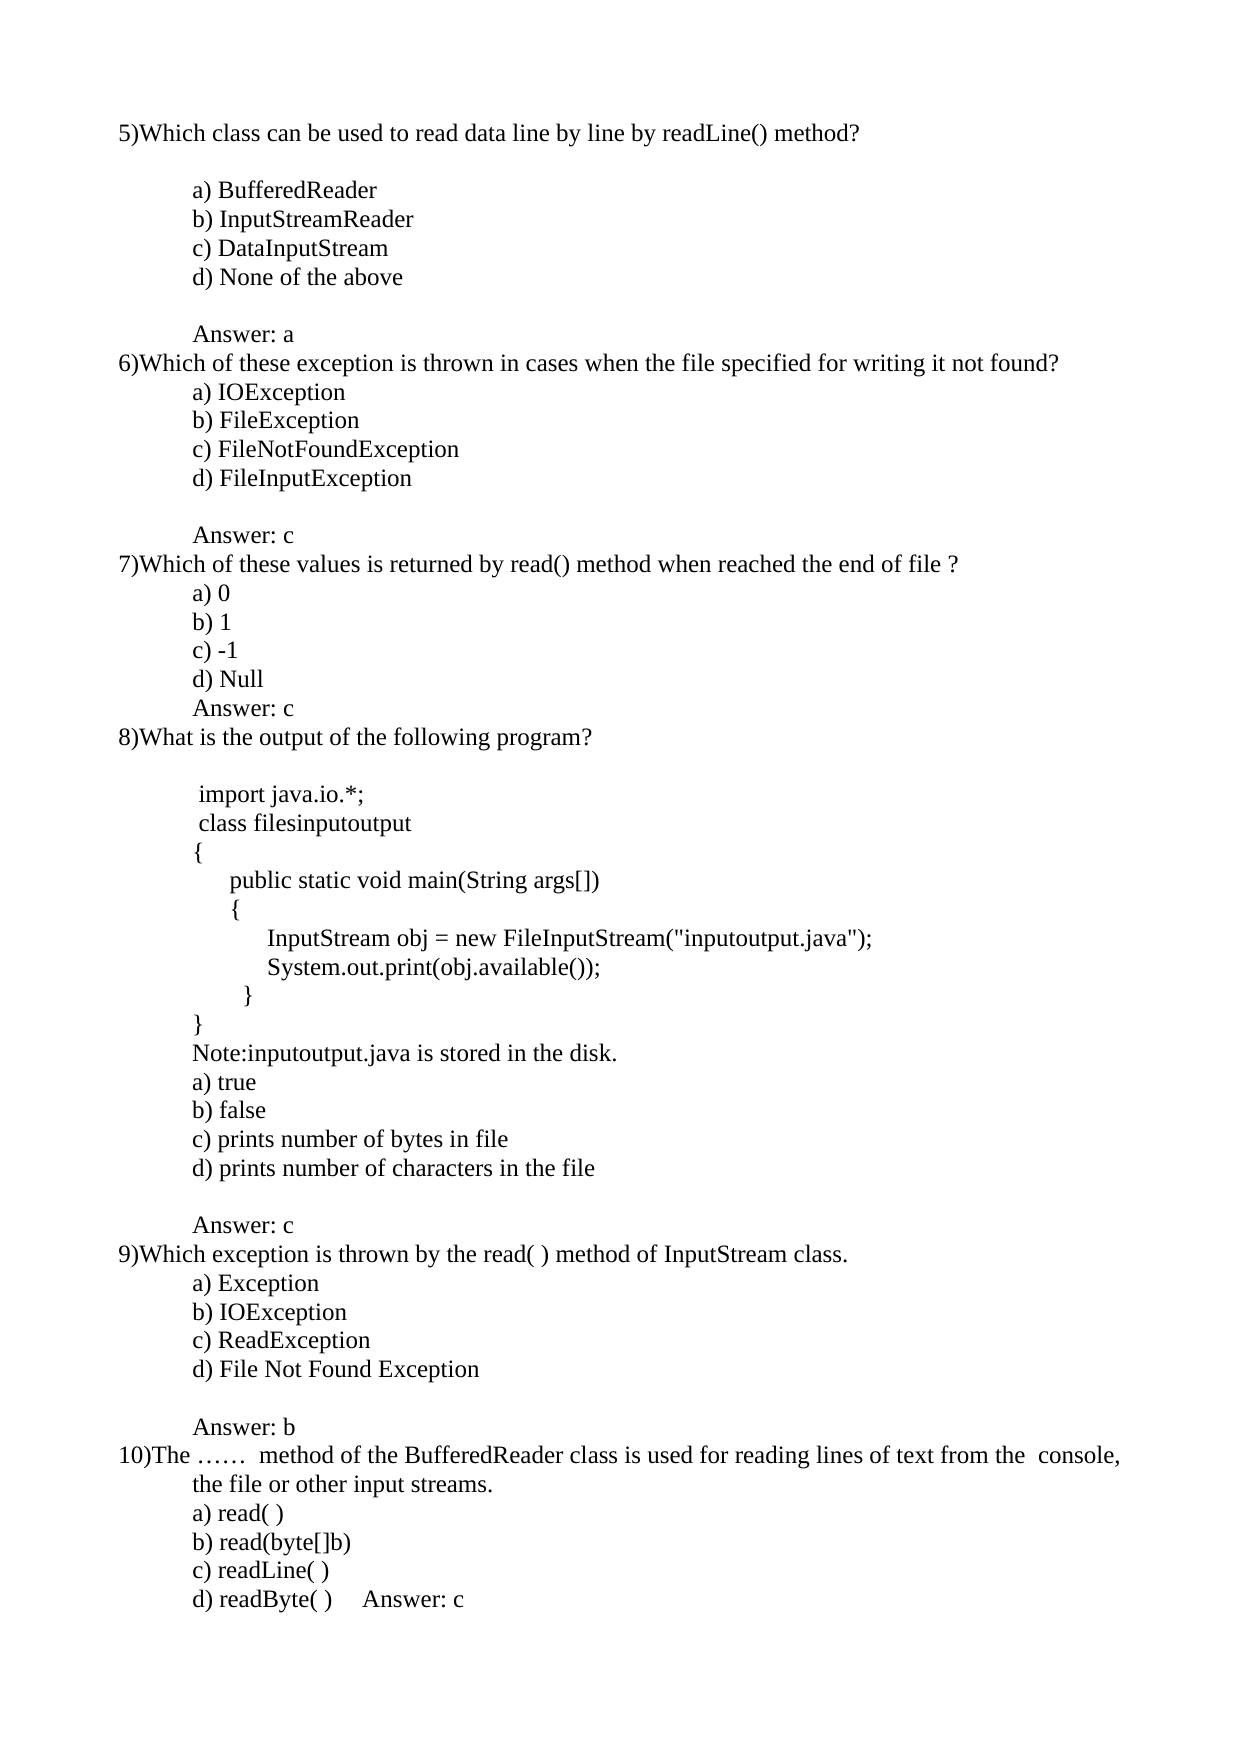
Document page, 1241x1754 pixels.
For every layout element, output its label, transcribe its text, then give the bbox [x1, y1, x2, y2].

text 10)The …… method of the BufferedReader class is used for reading lines of text from the console, the file or other input streams. a) read( ) b) read(byte[]b) c) readLine( ) d) readByte( ) Answer: c [118, 1441, 1122, 1613]
text 6)Which of these exception is thrown in cases when the file specified for writing it not found? a) IOException b) FileException c) FileNotFoundException d) FileInputException [118, 348, 1122, 492]
list System.out.print(obj.available()); [162, 952, 1122, 981]
list } [162, 1009, 1122, 1038]
text 7)Which of these values is returned by read() method when reached the end of file ? a) 0 b) 1 c) -1 d) Null [118, 549, 1122, 693]
text 9)Which exception is thrown by the read( ) method of InputStream class. a) Exception b) IOException c) ReadException d) File Not Found Exception [118, 1239, 1122, 1383]
text Answer: c [118, 693, 1122, 722]
text import java.io.*; [118, 779, 1122, 808]
list { [162, 894, 1122, 923]
text class filesinputoutput [118, 808, 1122, 837]
text { [118, 837, 1122, 866]
text Answer: a [118, 319, 1122, 348]
list public static void main(String args[]) [162, 866, 1122, 894]
list InputStream obj = new FileInputStream("inputoutput.java"); [162, 923, 1122, 952]
list Note:inputoutput.java is stored in the disk. a) true b) false c) prints number of bytes in file d) prints number of characters in the file [162, 1038, 1122, 1182]
text Answer: c [118, 521, 1122, 549]
list Answer: c [162, 1211, 1122, 1239]
text 8)What is the output of the following program? [118, 722, 1122, 751]
list } [162, 981, 1122, 1009]
text Answer: b [118, 1412, 1122, 1441]
text 5)Which class can be used to read data line by line by readLine() method? a) BufferedReader b) InputStreamReader c) DataInputStream d) None of the above [118, 118, 1122, 291]
